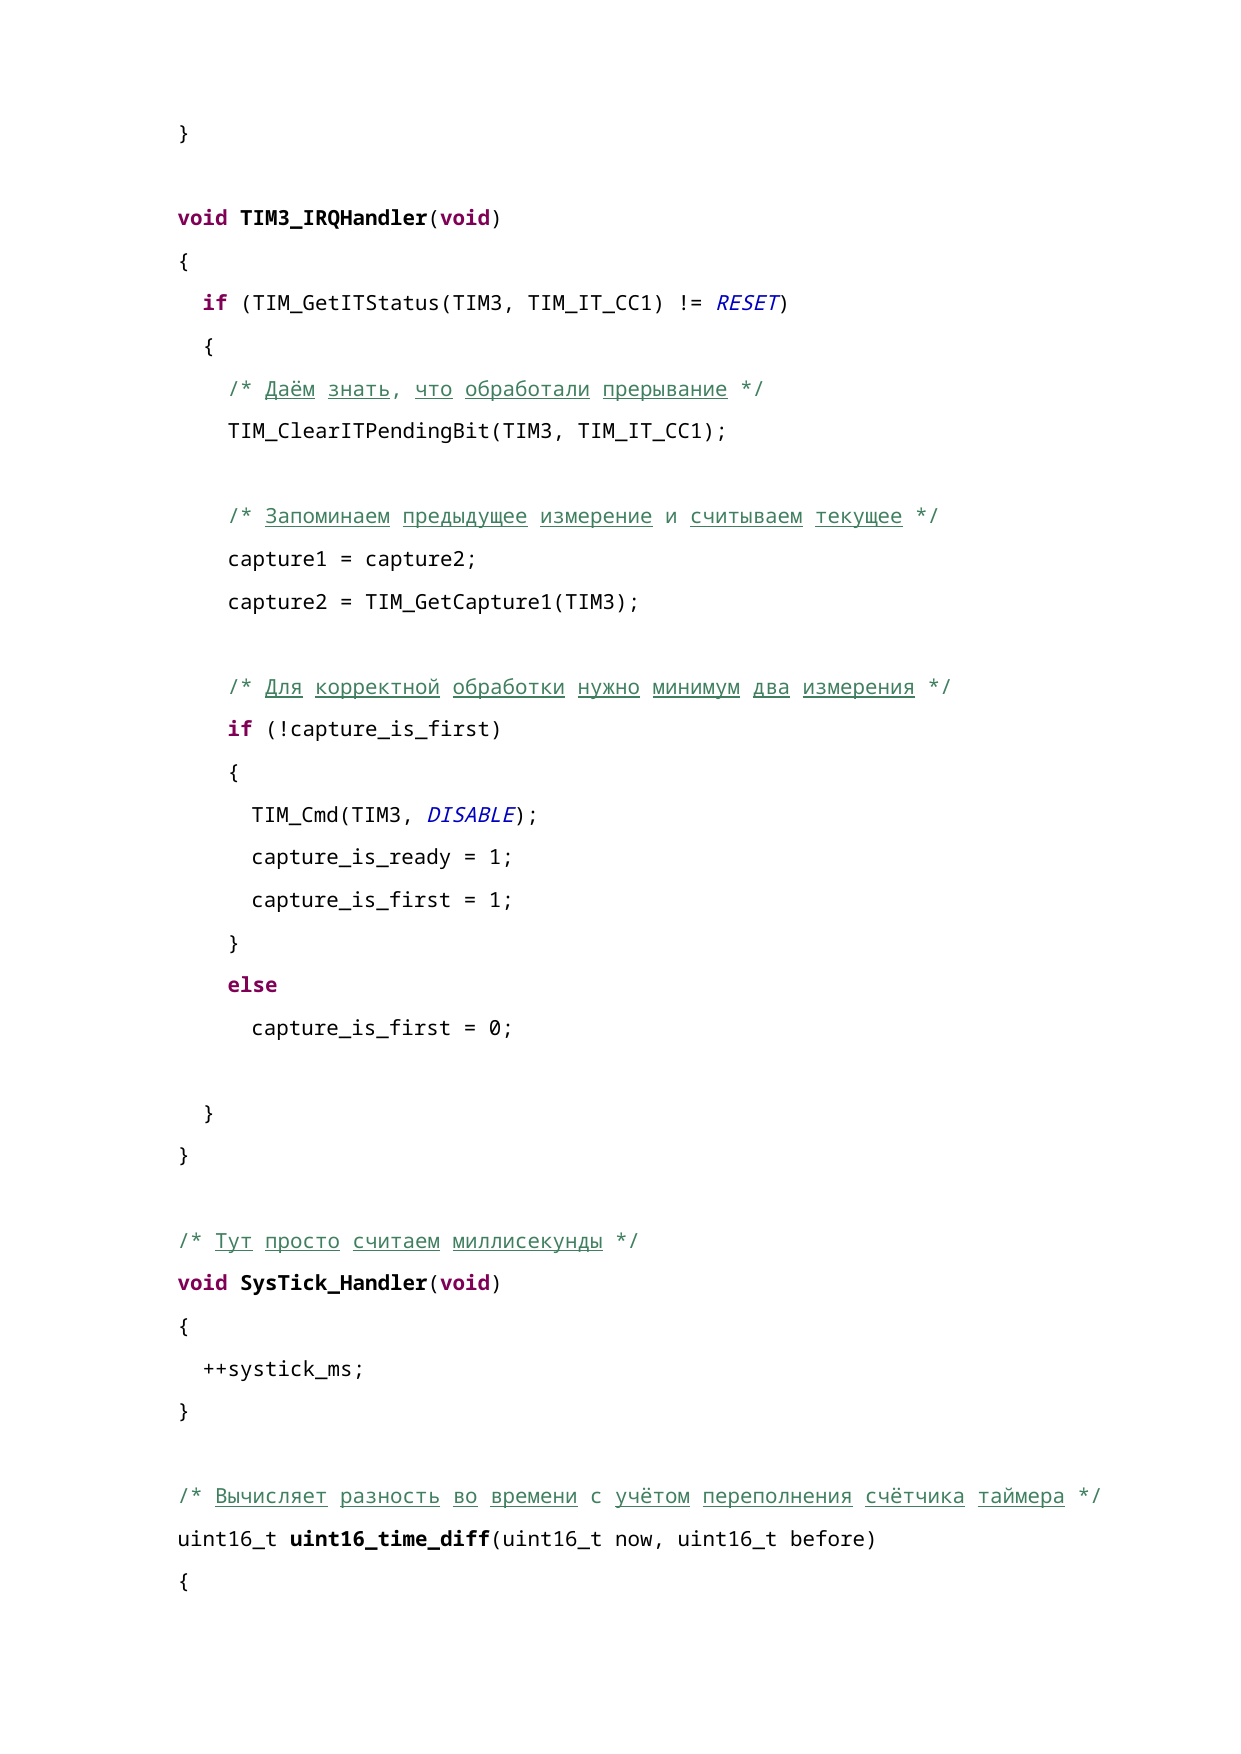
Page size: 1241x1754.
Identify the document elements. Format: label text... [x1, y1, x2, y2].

text { [177, 1311, 1152, 1339]
text capture_is_first = 0; [177, 1013, 1152, 1041]
text /* Для корректной обработки нужно минимум два измерения */ [177, 672, 1152, 700]
text { [177, 246, 1152, 274]
text capture1 = capture2; [177, 544, 1152, 573]
text void SysTick_Handler(void) [177, 1268, 1152, 1297]
text { [177, 757, 1152, 786]
text } [177, 118, 1152, 147]
text else [177, 970, 1152, 999]
text } [177, 1098, 1152, 1126]
text TIM_ClearITPendingBit(TIM3, TIM_IT_CC1); [177, 416, 1152, 445]
text if (TIM_GetITStatus(TIM3, TIM_IT_CC1) != RESET) [177, 288, 1152, 317]
text /* Даём знать, что обработали прерывание */ [177, 374, 1152, 402]
text { [177, 1567, 1152, 1595]
text /* Тут просто считаем миллисекунды */ [177, 1226, 1152, 1254]
text uint16_t uint16_time_diff(uint16_t now, uint16_t before) [177, 1524, 1152, 1552]
text { [177, 331, 1152, 359]
text capture2 = TIM_GetCapture1(TIM3); [177, 587, 1152, 615]
text } [177, 1141, 1152, 1169]
text /* Вычисляет разность во времени с учётом переполнения счётчика таймера */ [177, 1481, 1152, 1510]
text } [177, 928, 1152, 956]
text TIM_Cmd(TIM3, DISABLE); [177, 800, 1152, 828]
text capture_is_first = 1; [177, 885, 1152, 913]
text if (!capture_is_first) [177, 714, 1152, 743]
text /* Запоминаем предыдущее измерение и считываем текущее */ [177, 502, 1152, 530]
text } [177, 1396, 1152, 1425]
text ++systick_ms; [177, 1354, 1152, 1382]
text void TIM3_IRQHandler(void) [177, 203, 1152, 232]
text capture_is_ready = 1; [177, 842, 1152, 871]
